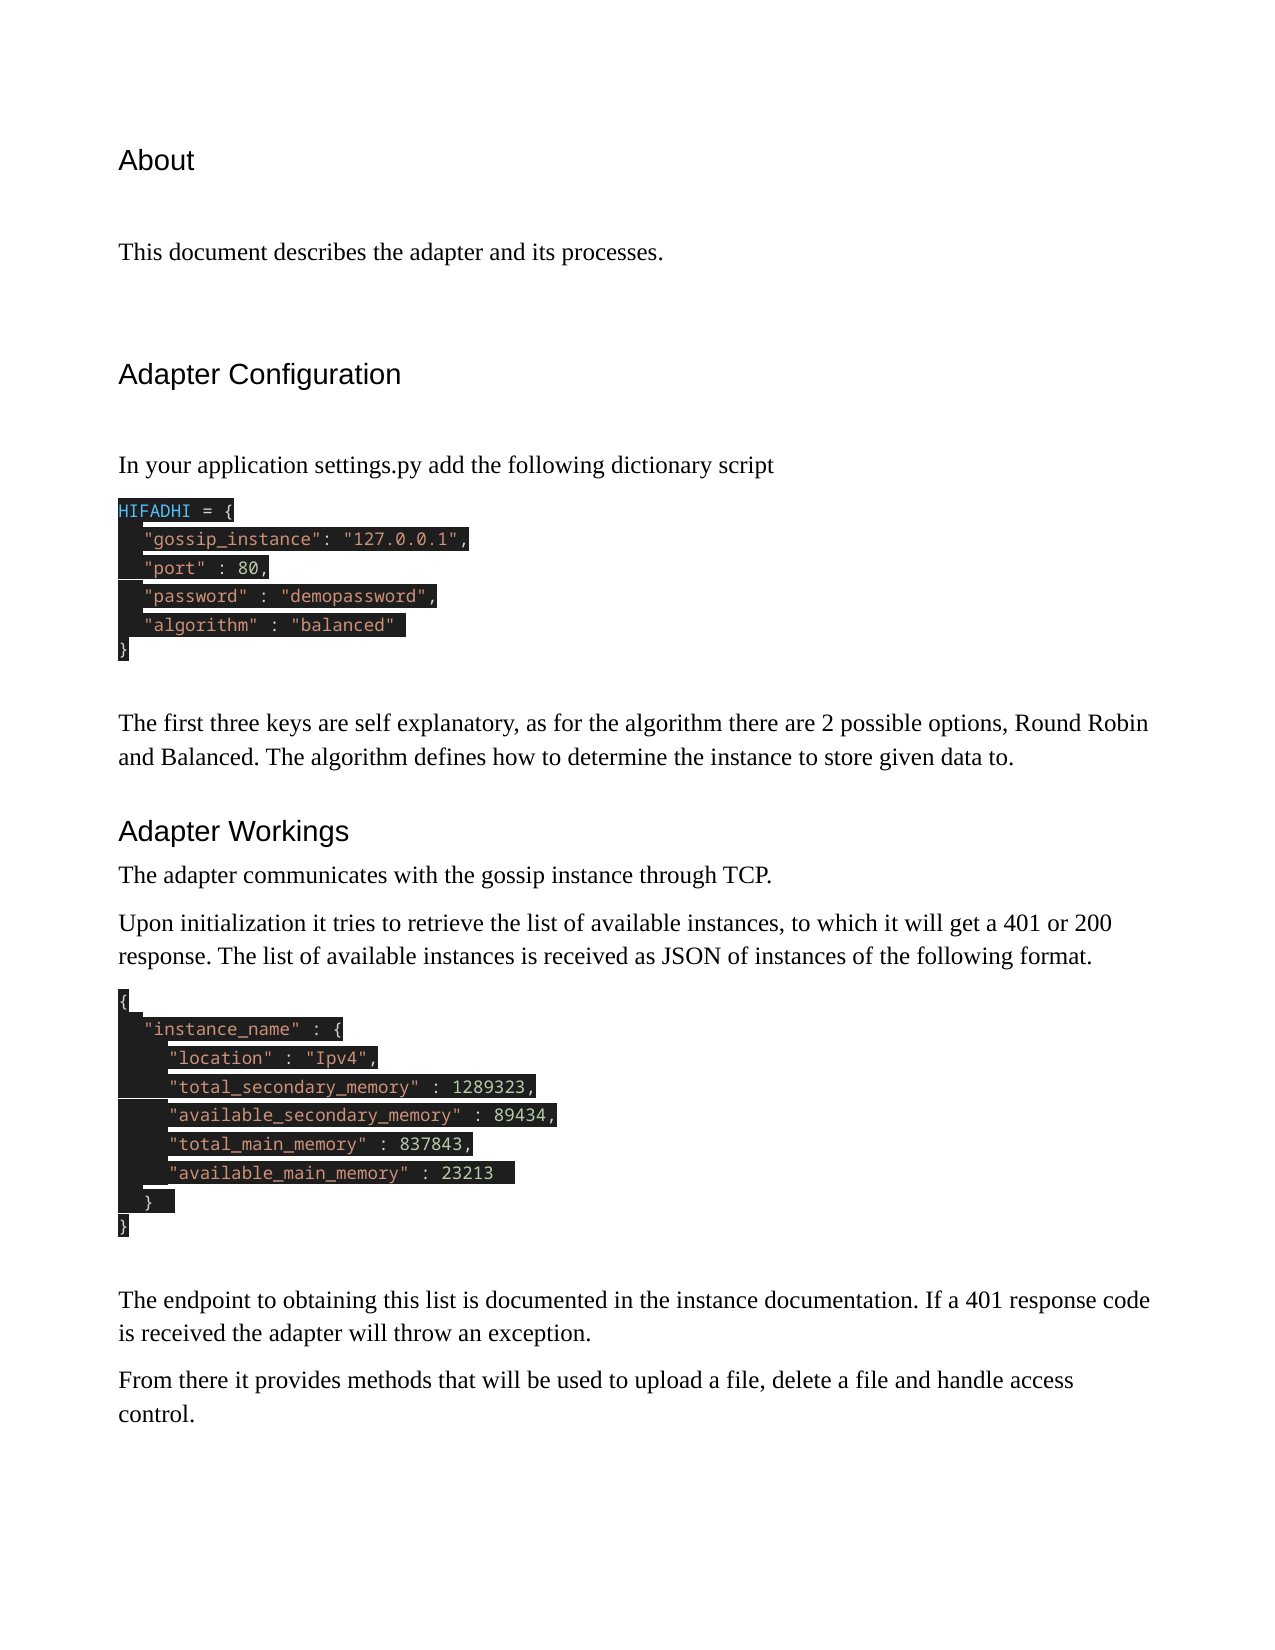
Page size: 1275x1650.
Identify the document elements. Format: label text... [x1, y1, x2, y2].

text } [118, 637, 1157, 661]
subtitle Adapter Workings [118, 814, 1157, 848]
text HIFADHI = { [118, 498, 1157, 522]
text The first three keys are self explanatory, as for the algorithm there are 2 possible options, Round Robin and Balanced. The algorithm defines how to determine the instance to store given data to. [118, 708, 1157, 770]
text The endpoint to obtaining this list is documented in the instance documentation. If a 401 response code is received the adapter will throw an exception. [118, 1285, 1157, 1347]
text Upon initialization it tries to retrieve the list of available instances, to which it will get a 401 or 200 response. The list of available instances is received as JSON of instances of the following format. [118, 908, 1157, 969]
text "gossip_instance": "127.0.0.1", [118, 522, 1157, 551]
text "available_secondary_memory" : 89434, [118, 1098, 1157, 1127]
text { [118, 988, 1157, 1012]
text From there it provides methods that will be used to upload a file, delete a file and handle access control. [118, 1366, 1157, 1427]
text } [118, 1185, 1157, 1213]
text "total_secondary_memory" : 1289323, [118, 1070, 1157, 1098]
subtitle About [118, 143, 1157, 177]
text "instance_name" : { [118, 1012, 1157, 1041]
text "algorithm" : "balanced" [118, 608, 1157, 637]
subtitle Adapter Configuration [118, 357, 1157, 391]
text "available_main_memory" : 23213 [118, 1156, 1157, 1185]
text "password" : "demopassword", [118, 579, 1157, 608]
text "total_main_memory" : 837843, [118, 1127, 1157, 1156]
text } [118, 1213, 1157, 1237]
text "port" : 80, [118, 551, 1157, 579]
text In your application settings.py add the following dictionary script [118, 451, 1157, 479]
text The adapter communicates with the gossip instance through TCP. [118, 860, 1157, 889]
text "location" : "Ipv4", [118, 1041, 1157, 1070]
text This document describes the adapter and its processes. [118, 237, 1157, 266]
